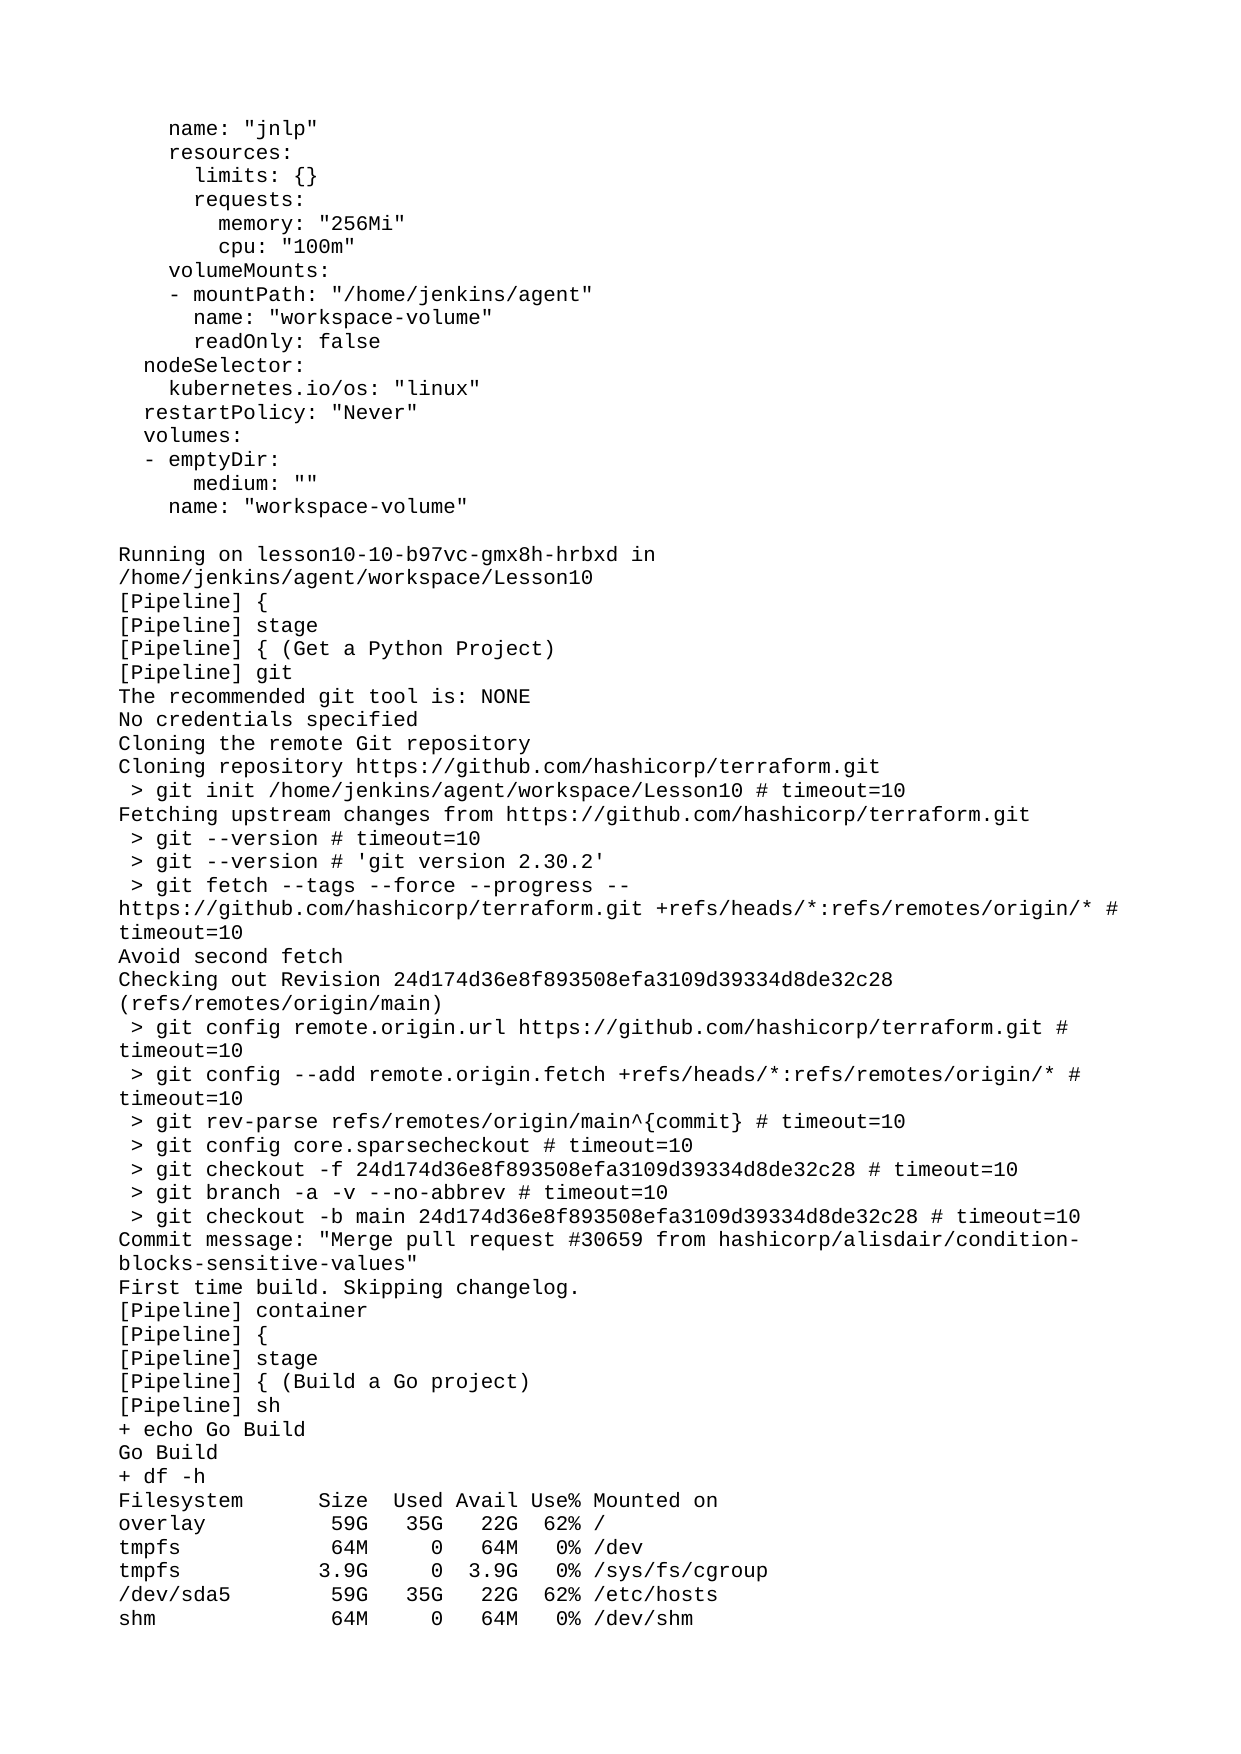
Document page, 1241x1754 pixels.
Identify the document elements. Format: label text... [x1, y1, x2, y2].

text [Pipeline] stage [118, 615, 1122, 638]
text resources: [118, 142, 1122, 165]
text name: "jnlp" [118, 118, 1122, 142]
text medium: "" [118, 473, 1122, 496]
text No credentials specified [118, 709, 1122, 733]
text Fetching upstream changes from https://github.com/hashicorp/terraform.git [118, 804, 1122, 827]
text [Pipeline] sh [118, 1395, 1122, 1419]
text > git config remote.origin.url https://github.com/hashicorp/terraform.git # timeout=10 [118, 1017, 1122, 1064]
text nodeSelector: [118, 354, 1122, 378]
text kubernetes.io/os: "linux" [118, 378, 1122, 402]
text name: "workspace-volume" [118, 496, 1122, 520]
text [Pipeline] stage [118, 1348, 1122, 1371]
text > git checkout -f 24d174d36e8f893508efa3109d39334d8de32c28 # timeout=10 [118, 1158, 1122, 1182]
text [Pipeline] { [118, 591, 1122, 615]
text Cloning the remote Git repository [118, 733, 1122, 757]
text requests: [118, 189, 1122, 213]
text Go Build [118, 1442, 1122, 1466]
text /dev/sda5 59G 35G 22G 62% /etc/hosts [118, 1584, 1122, 1608]
text Checking out Revision 24d174d36e8f893508efa3109d39334d8de32c28 (refs/remotes/origin/main) [118, 969, 1122, 1017]
text readOnly: false [118, 331, 1122, 354]
text overlay 59G 35G 22G 62% / [118, 1513, 1122, 1537]
text volumeMounts: [118, 260, 1122, 284]
text The recommended git tool is: NONE [118, 686, 1122, 709]
text [Pipeline] { [118, 1324, 1122, 1348]
text name: "workspace-volume" [118, 307, 1122, 331]
text volumes: [118, 426, 1122, 449]
text Cloning repository https://github.com/hashicorp/terraform.git [118, 757, 1122, 780]
text > git config --add remote.origin.fetch +refs/heads/*:refs/remotes/origin/* # timeout=10 [118, 1064, 1122, 1111]
text > git config core.sparsecheckout # timeout=10 [118, 1135, 1122, 1158]
text > git branch -a -v --no-abbrev # timeout=10 [118, 1182, 1122, 1206]
text > git --version # 'git version 2.30.2' [118, 851, 1122, 875]
text cpu: "100m" [118, 236, 1122, 260]
text > git --version # timeout=10 [118, 827, 1122, 851]
text shm 64M 0 64M 0% /dev/shm [118, 1608, 1122, 1631]
text tmpfs 64M 0 64M 0% /dev [118, 1537, 1122, 1561]
text [Pipeline] git [118, 662, 1122, 686]
text Filesystem Size Used Avail Use% Mounted on [118, 1489, 1122, 1513]
text > git rev-parse refs/remotes/origin/main^{commit} # timeout=10 [118, 1111, 1122, 1135]
text + echo Go Build [118, 1419, 1122, 1442]
text [Pipeline] { (Build a Go project) [118, 1371, 1122, 1395]
text First time build. Skipping changelog. [118, 1277, 1122, 1300]
text restartPolicy: "Never" [118, 402, 1122, 426]
text limits: {} [118, 165, 1122, 189]
text + df -h [118, 1466, 1122, 1489]
text - emptyDir: [118, 449, 1122, 473]
text Avoid second fetch [118, 946, 1122, 969]
text tmpfs 3.9G 0 3.9G 0% /sys/fs/cgroup [118, 1561, 1122, 1584]
text > git fetch --tags --force --progress -- https://github.com/hashicorp/terraform.git +refs/heads/*:refs/remotes/origin/* # timeout=10 [118, 875, 1122, 946]
text > git checkout -b main 24d174d36e8f893508efa3109d39334d8de32c28 # timeout=10 [118, 1206, 1122, 1229]
text Running on lesson10-10-b97vc-gmx8h-hrbxd in /home/jenkins/agent/workspace/Lesson10 [118, 544, 1122, 591]
text memory: "256Mi" [118, 213, 1122, 236]
text [Pipeline] { (Get a Python Project) [118, 638, 1122, 662]
text Commit message: "Merge pull request #30659 from hashicorp/alisdair/condition-blocks-sensitive-values" [118, 1229, 1122, 1277]
text - mountPath: "/home/jenkins/agent" [118, 284, 1122, 307]
text > git init /home/jenkins/agent/workspace/Lesson10 # timeout=10 [118, 780, 1122, 804]
text [Pipeline] container [118, 1300, 1122, 1324]
